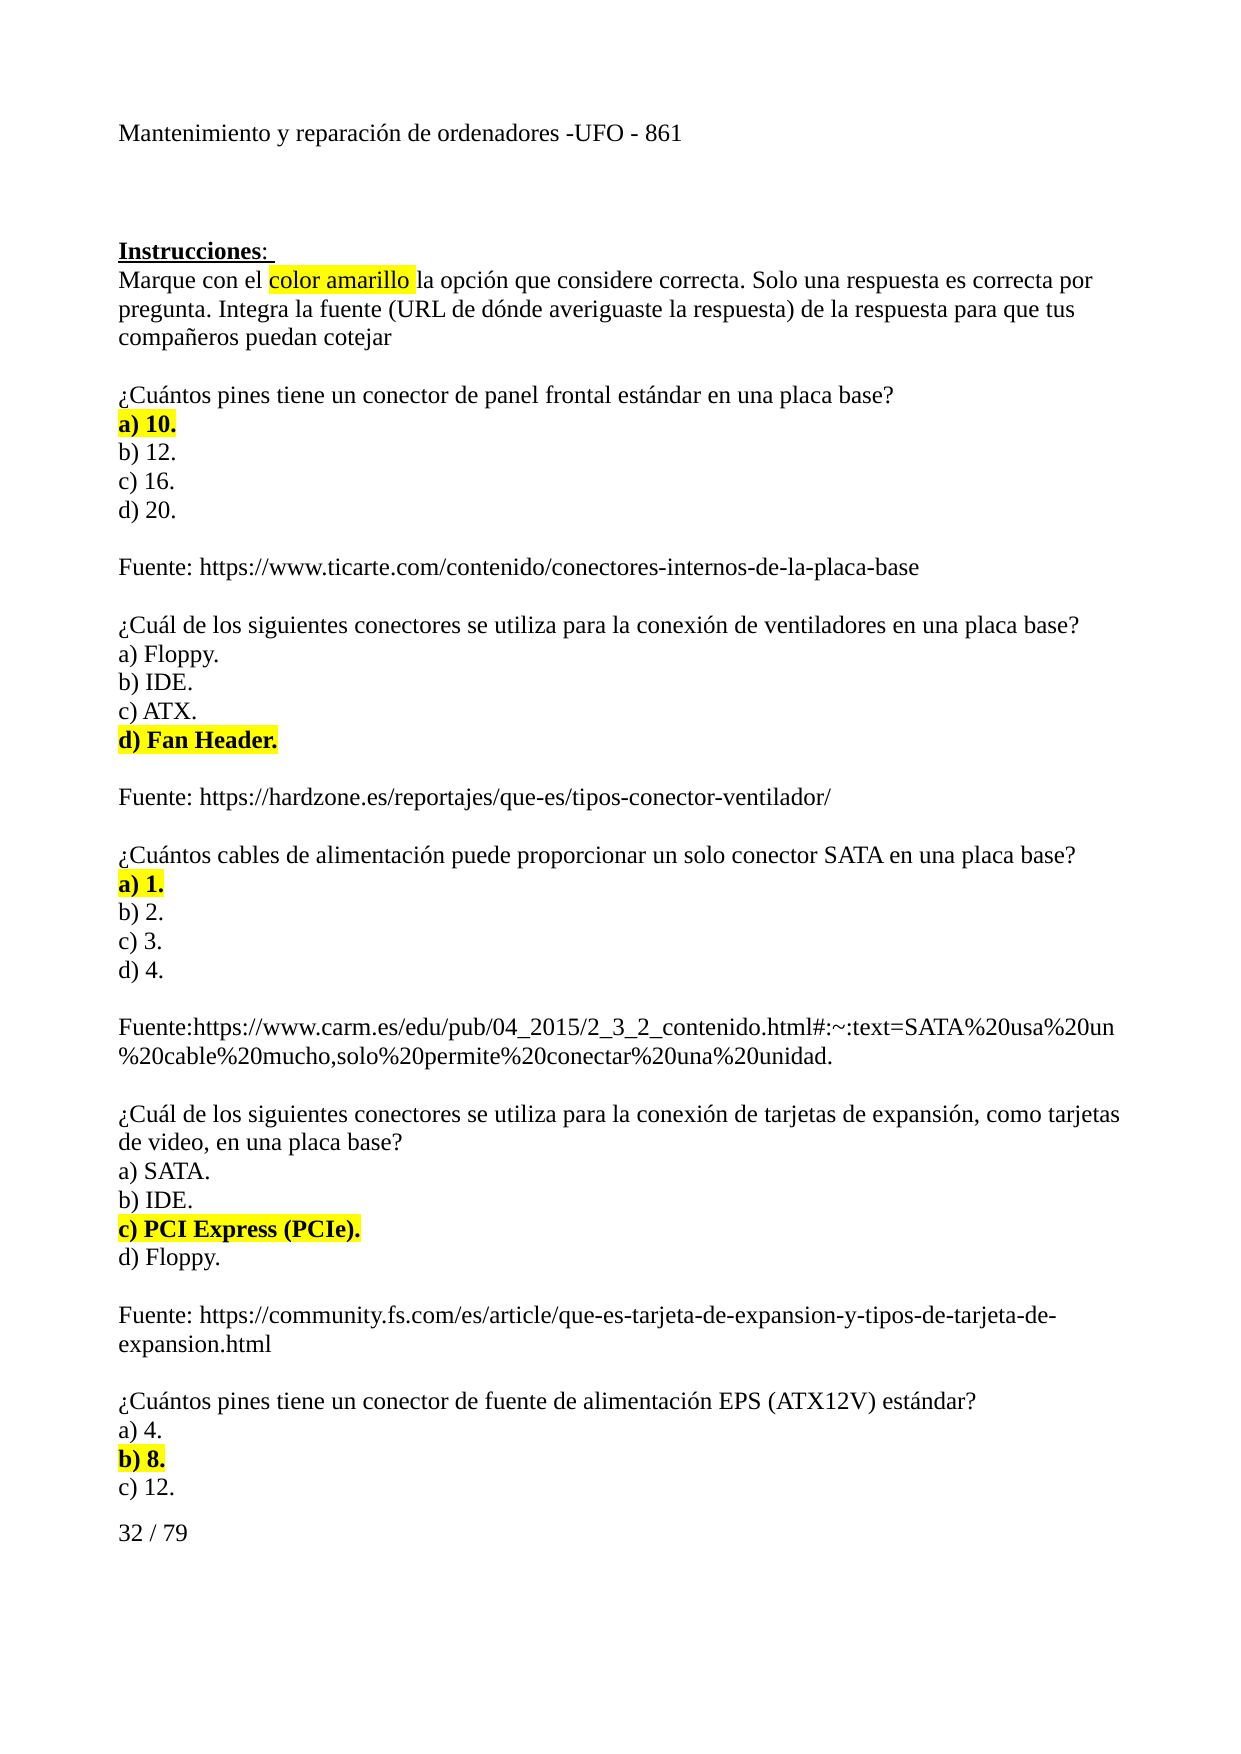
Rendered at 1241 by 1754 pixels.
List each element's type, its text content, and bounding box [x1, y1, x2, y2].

text d) 20. [118, 495, 1122, 524]
text ¿Cuántos cables de alimentación puede proporcionar un solo conector SATA en una placa base? [118, 840, 1122, 869]
text b) IDE. [118, 1185, 1122, 1214]
text d) Fan Header. [118, 725, 1122, 754]
text b) 2. [118, 897, 1122, 926]
text ¿Cuántos pines tiene un conector de panel frontal estándar en una placa base? [118, 380, 1122, 409]
text Fuente: https://hardzone.es/reportajes/que-es/tipos-conector-ventilador/ [118, 782, 1122, 811]
text c) 3. [118, 926, 1122, 955]
text ¿Cuál de los siguientes conectores se utiliza para la conexión de tarjetas de expansión, como tarjetas de video, en una placa base? [118, 1099, 1122, 1156]
text c) ATX. [118, 696, 1122, 725]
text c) 12. [118, 1472, 1122, 1501]
text Fuente: https://community.fs.com/es/article/que-es-tarjeta-de-expansion-y-tipos-de-tarjeta-de-expansion.html [118, 1300, 1122, 1357]
text c) PCI Express (PCIe). [118, 1214, 1122, 1242]
text Instrucciones: [118, 236, 1122, 265]
text d) 4. [118, 955, 1122, 984]
text a) Floppy. [118, 639, 1122, 667]
text ¿Cuántos pines tiene un conector de fuente de alimentación EPS (ATX12V) estándar? [118, 1386, 1122, 1415]
text Fuente:https://www.carm.es/edu/pub/04_2015/2_3_2_contenido.html#:~:text=SATA%20usa%20un%20cable%20mucho,solo%20permite%20conectar%20una%20unidad. [118, 1012, 1122, 1070]
text Marque con el color amarillo la opción que considere correcta. Solo una respuesta es correcta por pregunta. Integra la fuente (URL de dónde averiguaste la respuesta) de la respuesta para que tus compañeros puedan cotejar [118, 265, 1122, 351]
text b) 12. [118, 437, 1122, 466]
text b) IDE. [118, 667, 1122, 696]
text a) 10. [118, 409, 1122, 437]
text b) 8. [118, 1444, 1122, 1472]
text a) SATA. [118, 1156, 1122, 1185]
text c) 16. [118, 466, 1122, 495]
text d) Floppy. [118, 1242, 1122, 1271]
text a) 4. [118, 1415, 1122, 1444]
text Fuente: https://www.ticarte.com/contenido/conectores-internos-de-la-placa-base [118, 552, 1122, 581]
text ¿Cuál de los siguientes conectores se utiliza para la conexión de ventiladores en una placa base? [118, 610, 1122, 639]
text a) 1. [118, 869, 1122, 897]
